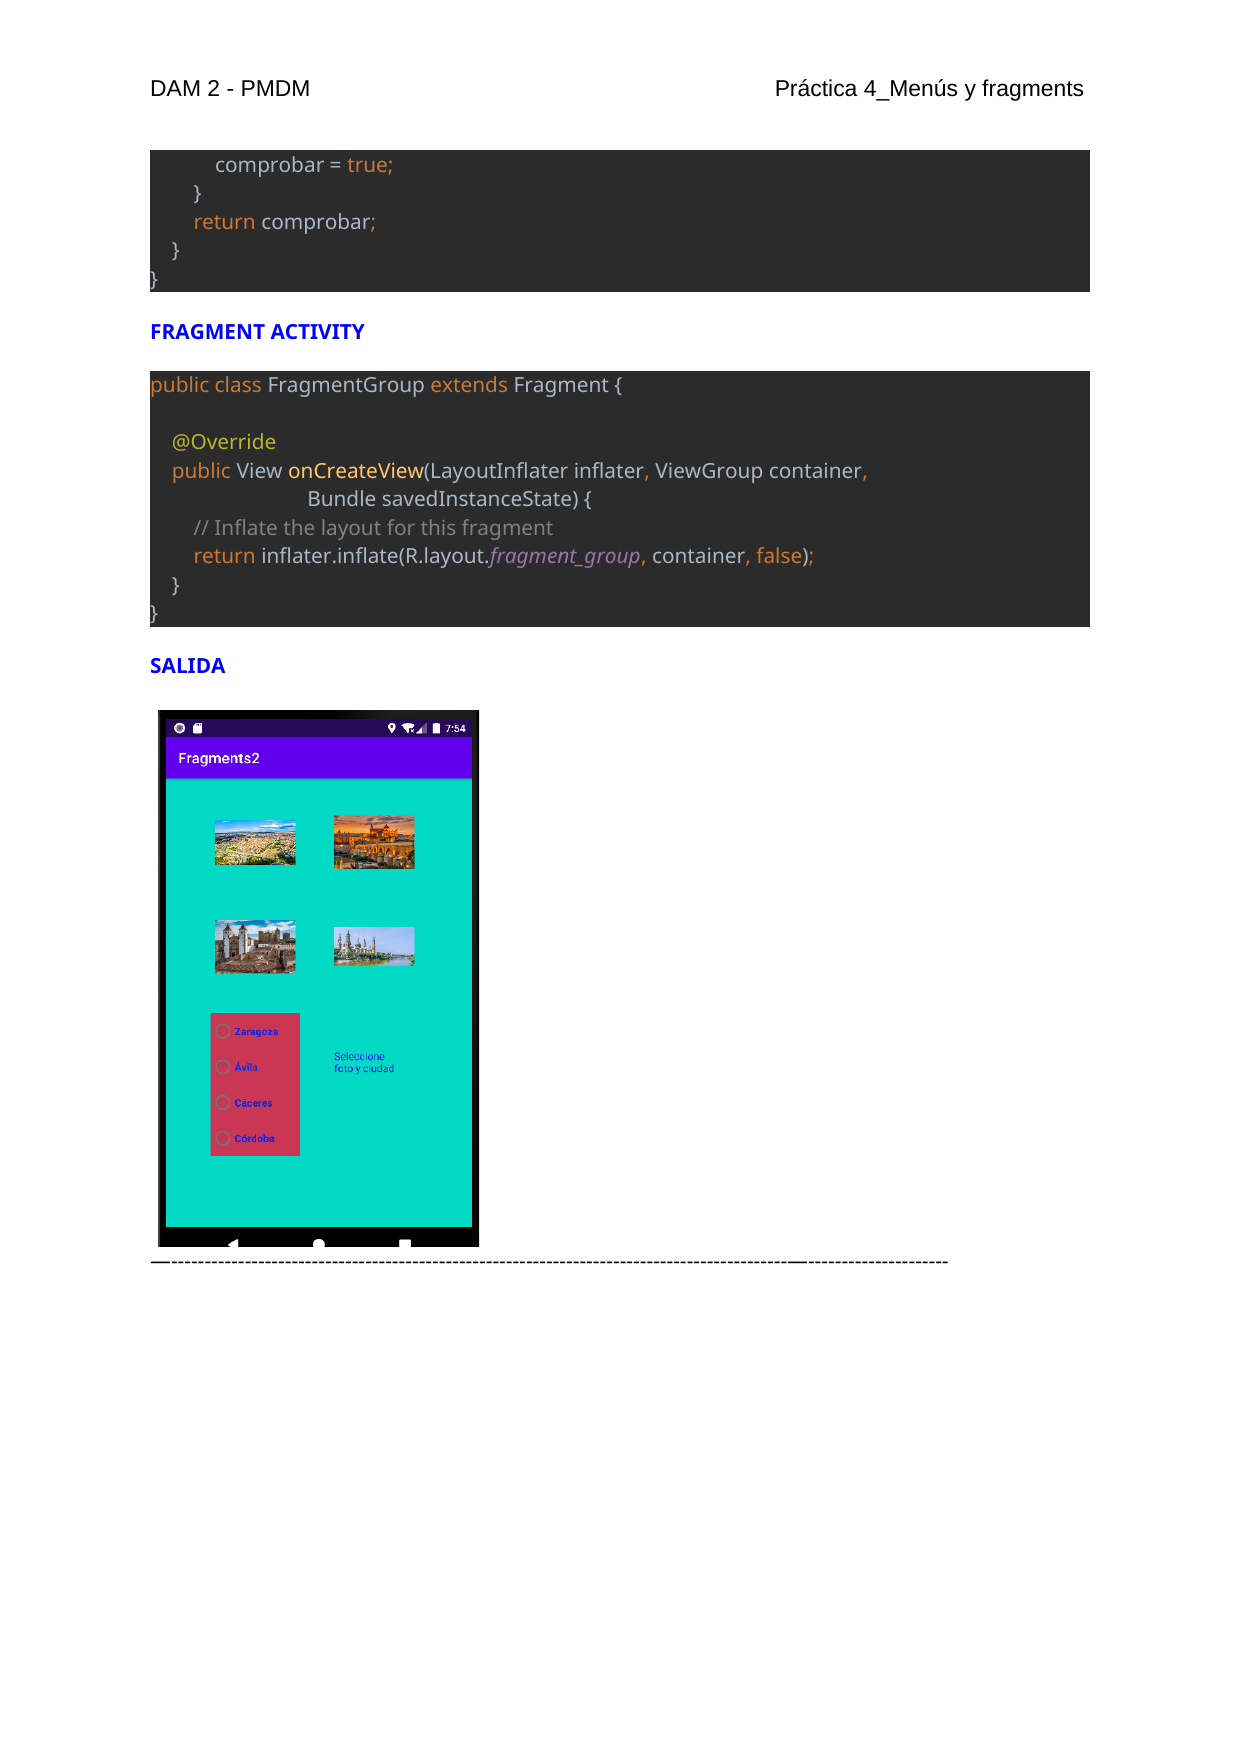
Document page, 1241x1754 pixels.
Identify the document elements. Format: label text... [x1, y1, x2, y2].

text —--------------------------------------------------------------------------------------------—--------------------- [150, 733, 1090, 1275]
picture [158, 710, 480, 1247]
text SALIDA [150, 652, 1090, 680]
text public class FragmentGroup extends Fragment { @Override public View onCreateView(LayoutInflater inflater, ViewGroup container, Bundle savedInstanceState) { // Inflate the layout for this fragment return inflater.inflate(R.layout.fragment_group, container, false); } } [150, 371, 1090, 627]
text FRAGMENT ACTIVITY [150, 317, 1090, 346]
text comprobar = true; } return comprobar; } } [150, 150, 1090, 292]
